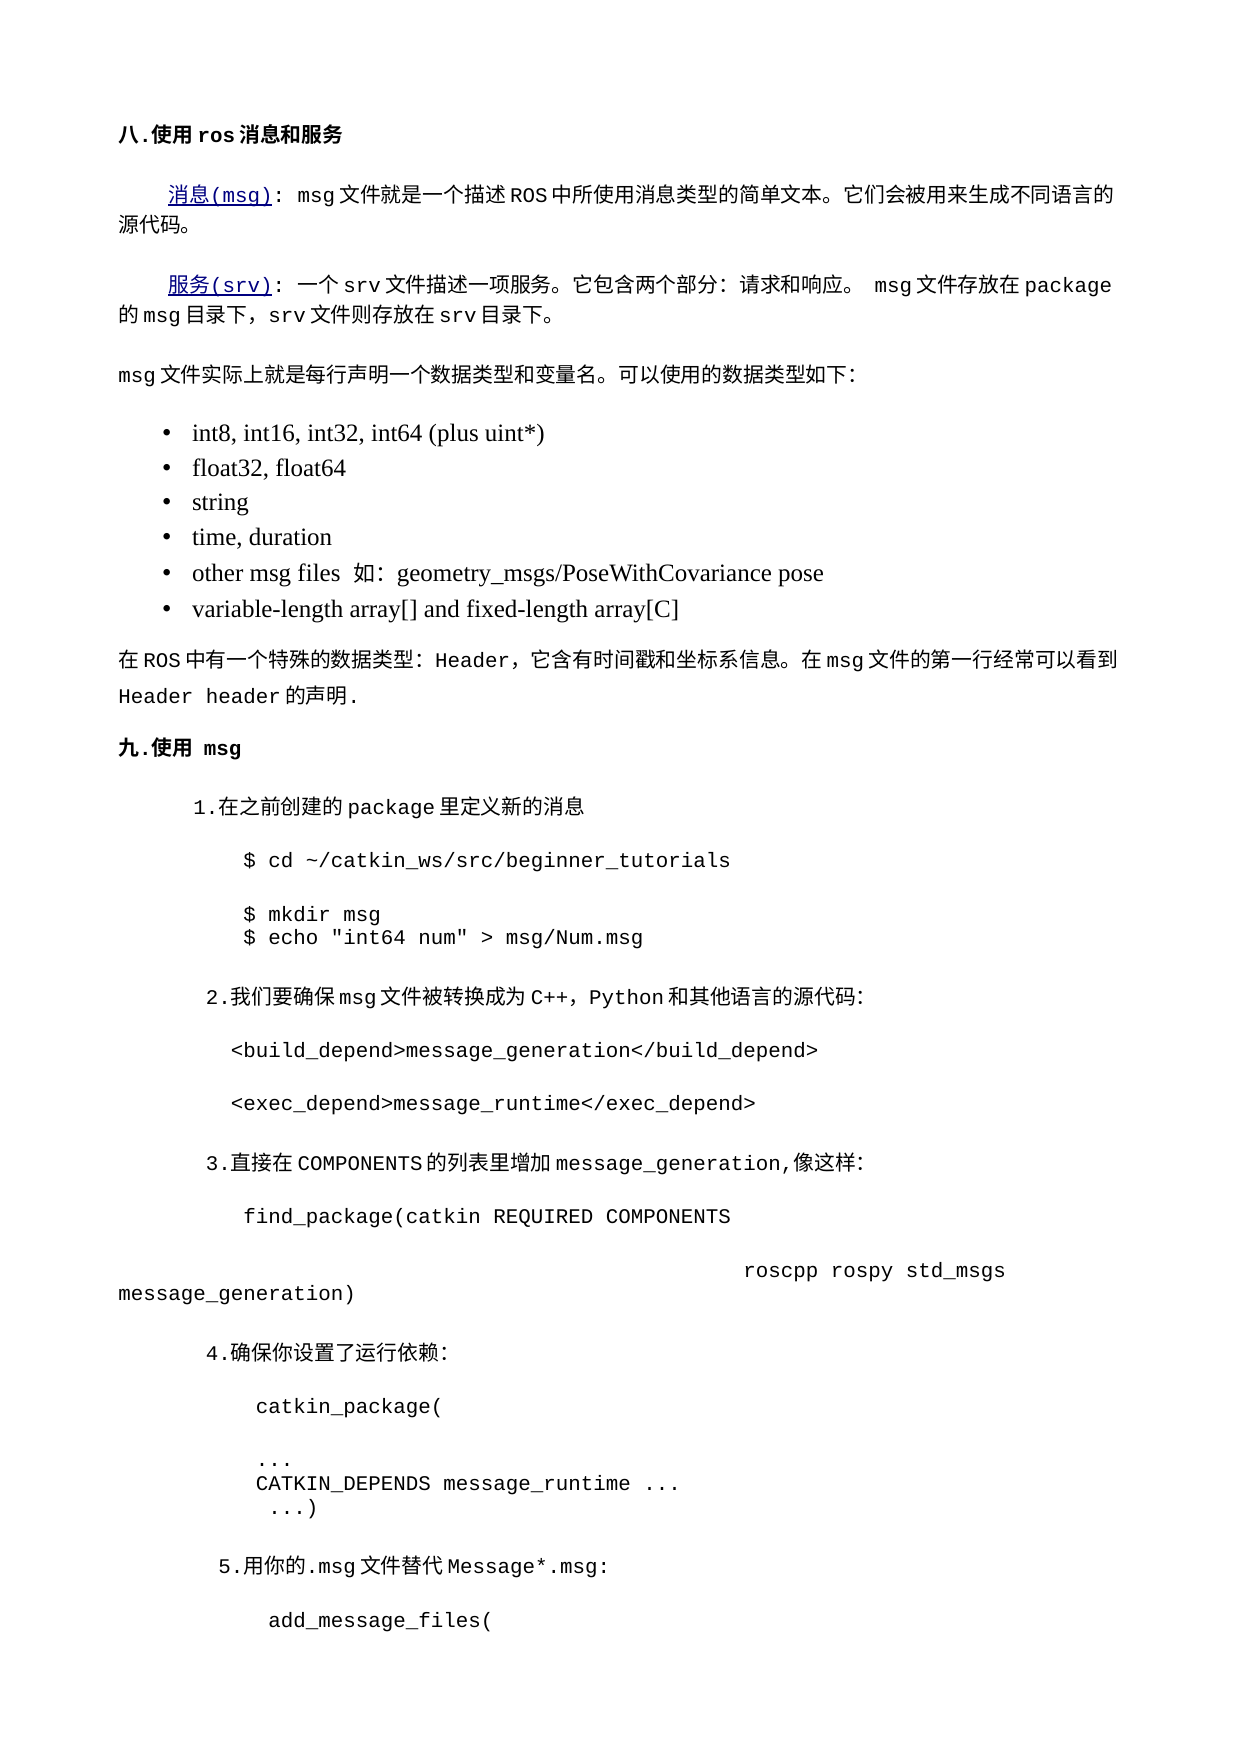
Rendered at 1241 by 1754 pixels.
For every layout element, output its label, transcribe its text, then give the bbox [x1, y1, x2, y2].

text 4.确保你设置了运行依赖： [118, 1336, 1122, 1367]
text ...) [118, 1497, 1122, 1520]
text 2.我们要确保msg文件被转换成为C++，Python和其他语言的源代码： [118, 980, 1122, 1011]
list string [162, 487, 1122, 516]
text find_package(catkin REQUIRED COMPONENTS [118, 1206, 1122, 1230]
text $ mkdir msg [118, 904, 1122, 927]
text add_message_files( [118, 1610, 1122, 1633]
text 服务(srv): 一个srv文件描述一项服务。它包含两个部分：请求和响应。 msg文件存放在package的msg目录下，srv文件则存放在srv目录下。 [118, 268, 1122, 329]
text catkin_package( [118, 1396, 1122, 1420]
text 八.使用ros消息和服务 [118, 118, 1122, 148]
text msg文件实际上就是每行声明一个数据类型和变量名。可以使用的数据类型如下： [118, 358, 1122, 389]
list variable-length array[] and fixed-length array[C] [162, 594, 1122, 623]
text $ echo "int64 num" > msg/Num.msg [118, 927, 1122, 951]
text CATKIN_DEPENDS message_runtime ... [118, 1473, 1122, 1497]
text <exec_depend>message_runtime</exec_depend> [118, 1093, 1122, 1117]
text 5.用你的.msg文件替代Message*.msg: [118, 1550, 1122, 1580]
list int8, int16, int32, int64 (plus uint*) [162, 418, 1122, 447]
text 九.使用 msg [118, 731, 1122, 761]
text ... [118, 1449, 1122, 1473]
text 3.直接在COMPONENTS的列表里增加message_generation,像这样： [118, 1147, 1122, 1177]
list float32, float64 [162, 453, 1122, 482]
text 1.在之前创建的package里定义新的消息 [118, 791, 1122, 821]
text $ cd ~/catkin_ws/src/beginner_tutorials [118, 851, 1122, 874]
list other msg files 如：geometry_msgs/PoseWithCovariance pose [162, 556, 1122, 588]
list time, duration [162, 522, 1122, 551]
text 在ROS中有一个特殊的数据类型：Header，它含有时间戳和坐标系信息。在msg文件的第一行经常可以看到Header header的声明. [118, 643, 1122, 710]
text roscpp rospy std_msgs message_generation) [118, 1259, 1122, 1307]
text 消息(msg): msg文件就是一个描述ROS中所使用消息类型的简单文本。它们会被用来生成不同语言的源代码。 [118, 178, 1122, 239]
text <build_depend>message_generation</build_depend> [118, 1040, 1122, 1064]
